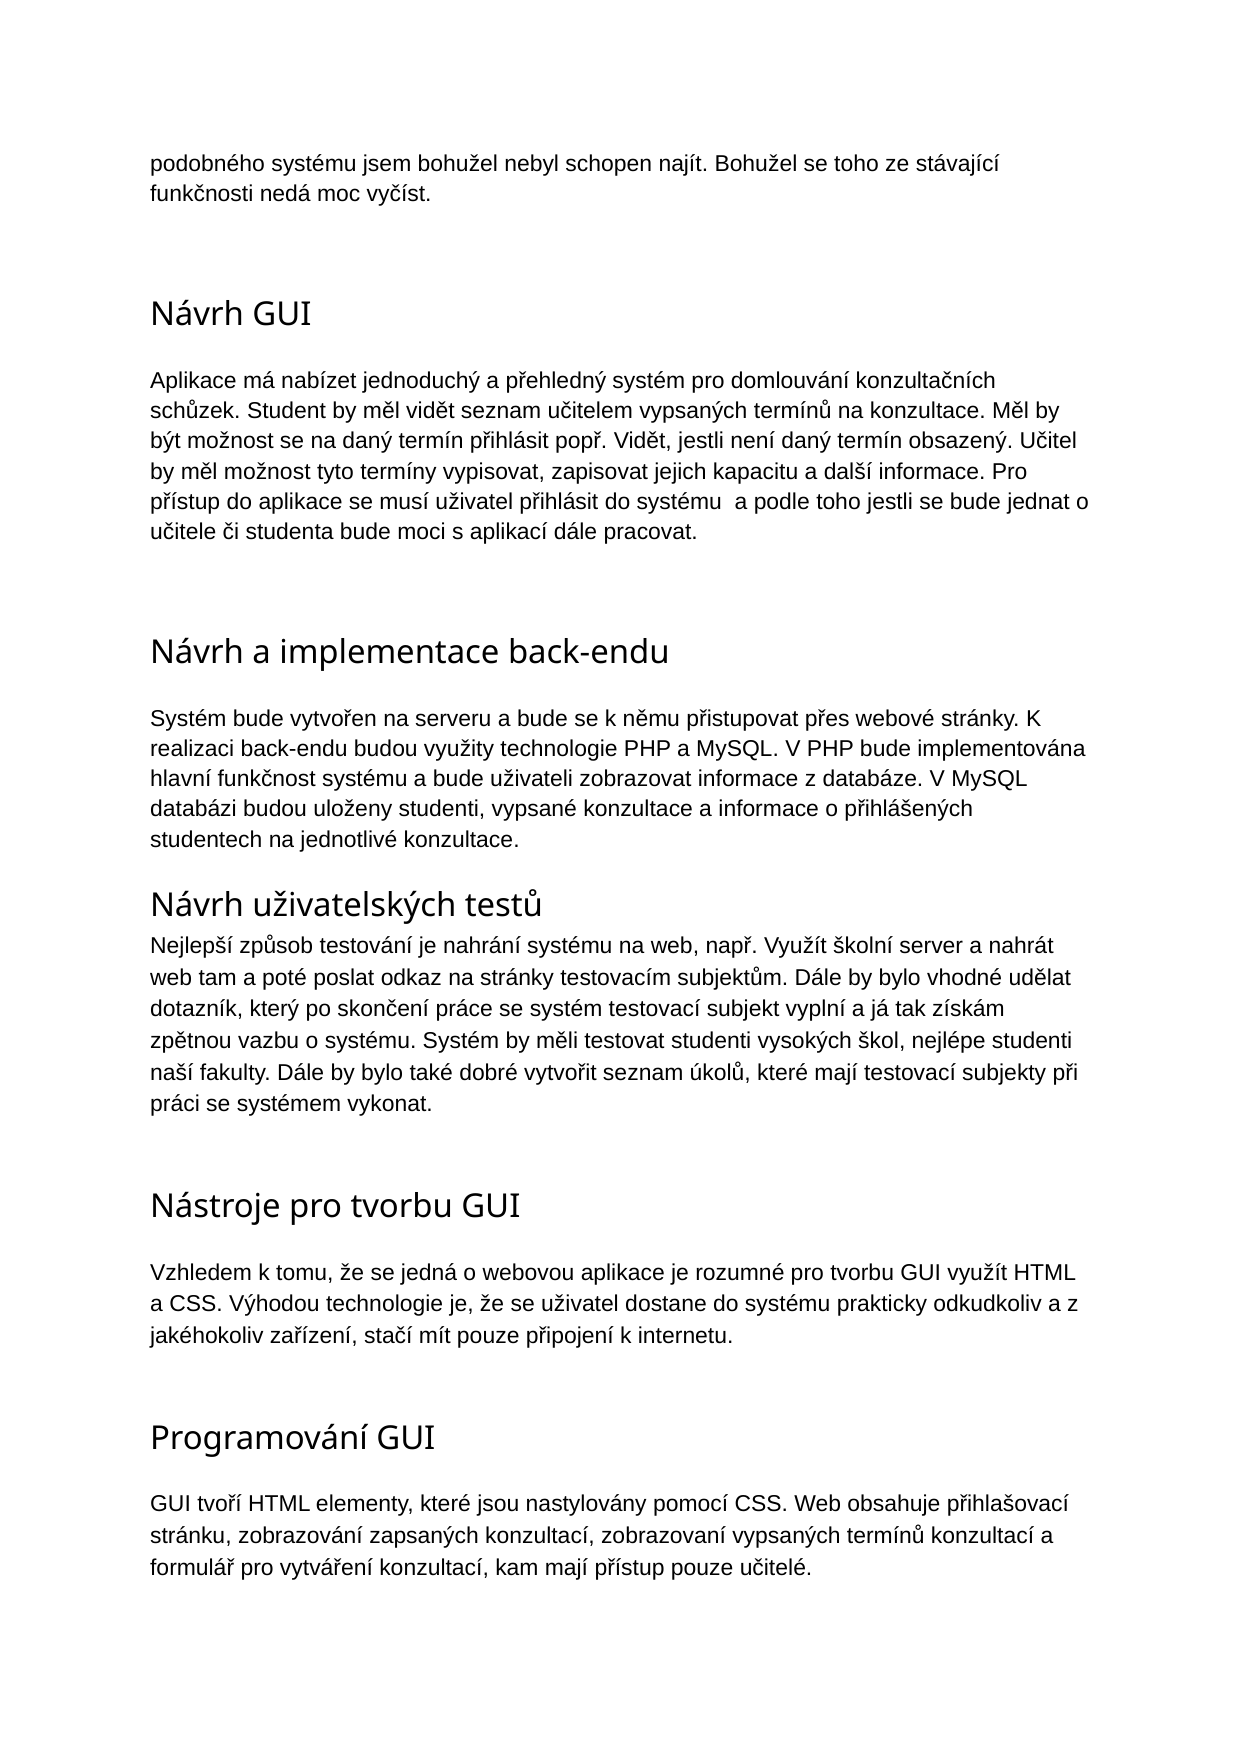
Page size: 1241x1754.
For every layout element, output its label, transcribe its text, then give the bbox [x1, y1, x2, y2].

text Návrh a implementace back-endu [150, 628, 1090, 673]
text podobného systému jsem bohužel nebyl schopen najít. Bohužel se toho ze stávající funkčnosti nedá moc vyčíst. [150, 150, 1090, 207]
text Nejlepší způsob testování je nahrání systému na web, např. Využít školní server a nahrát web tam a poté poslat odkaz na stránky testovacím subjektům. Dále by bylo vhodné udělat dotazník, který po skončení práce se systém testovací subjekt vyplní a já tak získám zpětnou vazbu o systému. Systém by měli testovat studenti vysokých škol, nejlépe studenti naší fakulty. Dále by bylo také dobré vytvořit seznam úkolů, které mají testovací subjekty při práci se systémem vykonat. [150, 932, 1090, 1116]
text GUI tvoří HTML elementy, které jsou nastylovány pomocí CSS. Web obsahuje přihlašovací stránku, zobrazování zapsaných konzultací, zobrazovaní vypsaných termínů konzultací a formulář pro vytváření konzultací, kam mají přístup pouze učitelé. [150, 1490, 1090, 1580]
text Systém bude vytvořen na serveru a bude se k němu přistupovat přes webové stránky. K realizaci back-endu budou využity technologie PHP a MySQL. V PHP bude implementována hlavní funkčnost systému a bude uživateli zobrazovat informace z databáze. V MySQL databázi budou uloženy studenti, vypsané konzultace a informace o přihlášených studentech na jednotlivé konzultace. [150, 705, 1090, 852]
text Programování GUI [150, 1414, 1090, 1459]
text Návrh GUI [150, 291, 1090, 335]
subtitle Návrh uživatelských testů [150, 881, 1090, 926]
text Nástroje pro tvorbu GUI [150, 1182, 1090, 1227]
text Aplikace má nabízet jednoduchý a přehledný systém pro domlouvání konzultačních schůzek. Student by měl vidět seznam učitelem vypsaných termínů na konzultace. Měl by být možnost se na daný termín přihlásit popř. Vidět, jestli není daný termín obsazený. Učitel by měl možnost tyto termíny vypisovat, zapisovat jejich kapacitu a další informace. Pro přístup do aplikace se musí uživatel přihlásit do systému a podle toho jestli se bude jednat o učitele či studenta bude moci s aplikací dále pracovat. [150, 367, 1090, 544]
text Vzhledem k tomu, že se jedná o webovou aplikace je rozumné pro tvorbu GUI využít HTML a CSS. Výhodou technologie je, že se uživatel dostane do systému prakticky odkudkoliv a z jakéhokoliv zařízení, stačí mít pouze připojení k internetu. [150, 1259, 1090, 1348]
